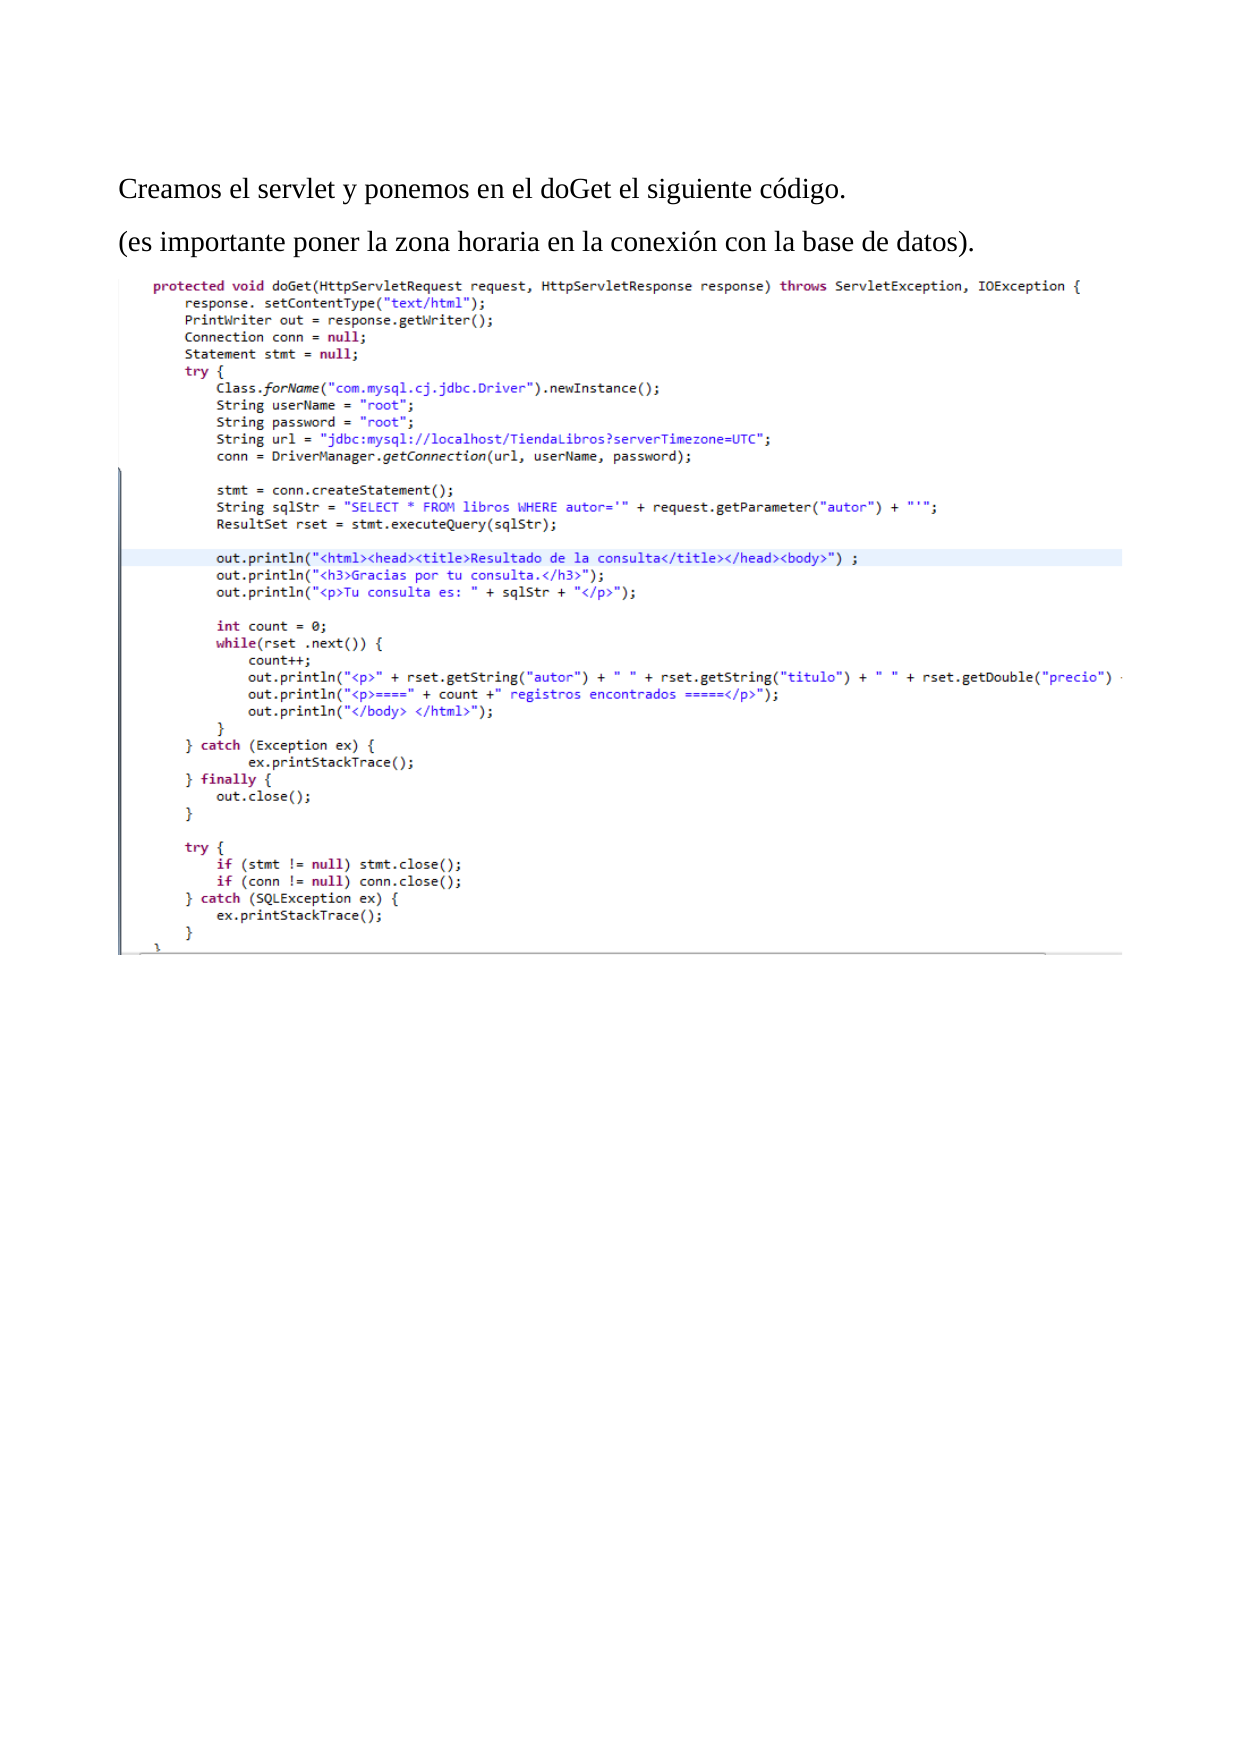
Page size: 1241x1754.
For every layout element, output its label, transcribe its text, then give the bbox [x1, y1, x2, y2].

text Creamos el servlet y ponemos en el doGet el siguiente código. [118, 171, 1122, 205]
text (es importante poner la zona horaria en la conexión con la base de datos). [118, 224, 1122, 258]
picture [118, 277, 1123, 955]
